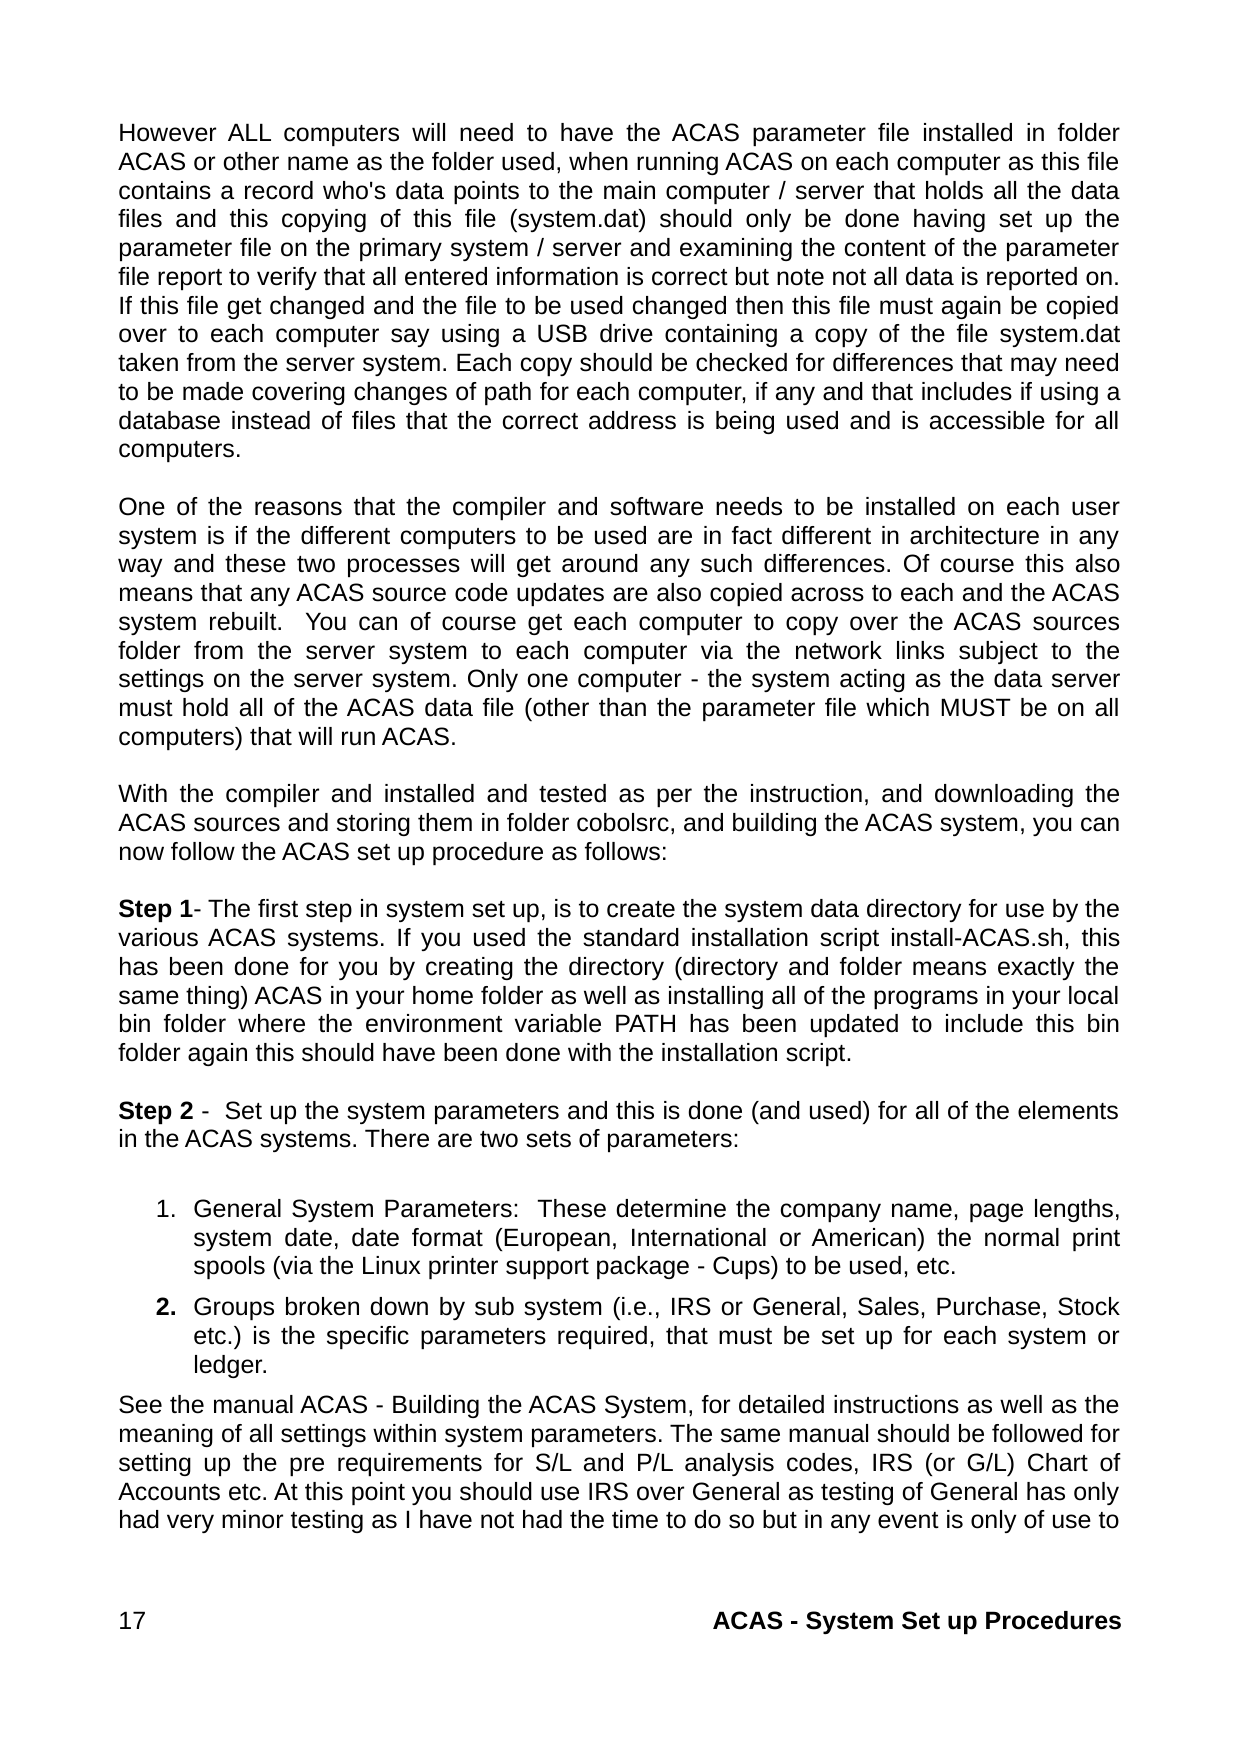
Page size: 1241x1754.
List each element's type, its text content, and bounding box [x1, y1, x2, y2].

text Step 2 - Set up the system parameters and this is done (and used) for all of the elements in the ACAS systems. There are two sets of parameters: [118, 1096, 1122, 1153]
text With the compiler and installed and tested as per the instruction, and downloading the ACAS sources and storing them in folder cobolsrc, and building the ACAS system, you can now follow the ACAS set up procedure as follows: [118, 779, 1122, 866]
text See the manual ACAS - Building the ACAS System, for detailed instructions as well as the meaning of all settings within system parameters. The same manual should be followed for setting up the pre requirements for S/L and P/L analysis codes, IRS (or G/L) Chart of Accounts etc. At this point you should use IRS over General as testing of General has only had very minor testing as I have not had the time to do so but in any event is only of use to [118, 1390, 1122, 1534]
text Step 1- The first step in system set up, is to create the system data directory for use by the various ACAS systems. If you used the standard installation script install-ACAS.sh, this has been done for you by creating the directory (directory and folder means exactly the same thing) ACAS in your home folder as well as installing all of the programs in your local bin folder where the environment variable PATH has been updated to include this bin folder again this should have been done with the installation script. [118, 894, 1122, 1067]
text One of the reasons that the compiler and software needs to be installed on each user system is if the different computers to be used are in fact different in architecture in any way and these two processes will get around any such differences. Of course this also means that any ACAS source code updates are also copied across to each and the ACAS system rebuilt. You can of course get each computer to copy over the ACAS sources folder from the server system to each computer via the network links subject to the settings on the server system. Only one computer - the system acting as the data server must hold all of the ACAS data file (other than the parameter file which MUST be on all computers) that will run ACAS. [118, 492, 1122, 751]
list General System Parameters: These determine the company name, page lengths, system date, date format (European, International or American) the normal print spools (via the Linux printer support package - Cups) to be used, etc. [156, 1194, 1122, 1280]
text However ALL computers will need to have the ACAS parameter file installed in folder ACAS or other name as the folder used, when running ACAS on each computer as this file contains a record who's data points to the main computer / server that holds all the data files and this copying of this file (system.dat) should only be done having set up the parameter file on the primary system / server and examining the content of the parameter file report to verify that all entered information is correct but note not all data is reported on. If this file get changed and the file to be used changed then this file must again be copied over to each computer say using a USB drive containing a copy of the file system.dat taken from the server system. Each copy should be checked for differences that may need to be made covering changes of path for each computer, if any and that includes if using a database instead of files that the correct address is being used and is accessible for all computers. [118, 118, 1122, 463]
list Groups broken down by sub system (i.e., IRS or General, Sales, Purchase, Stock etc.) is the specific parameters required, that must be set up for each system or ledger. [156, 1292, 1122, 1378]
